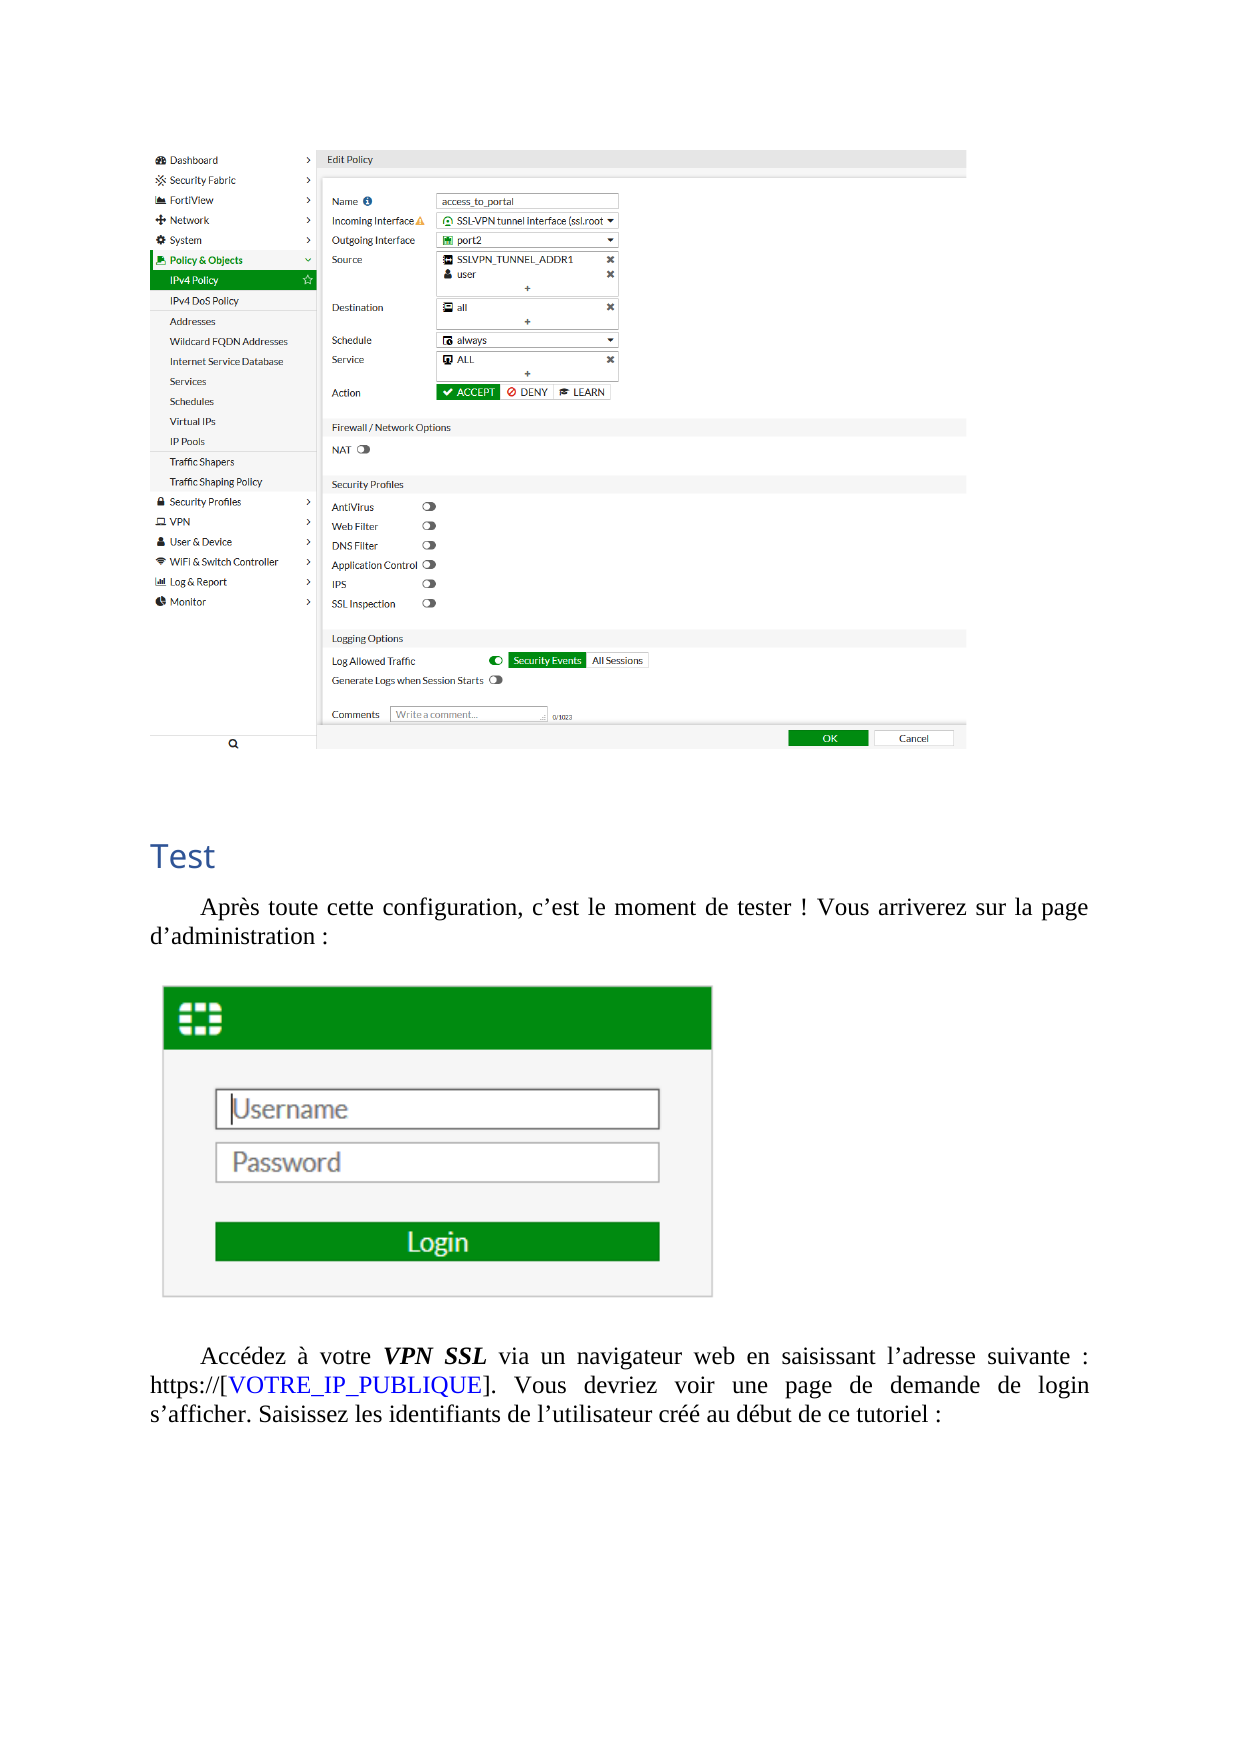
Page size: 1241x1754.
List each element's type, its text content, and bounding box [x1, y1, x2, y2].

text Après toute cette configuration, c’est le moment de tester ! Vous arriverez sur la page d’administration : [150, 892, 1090, 950]
text Accédez à votre VPN SSL via un navigateur web en saisissant l’adresse suivante : https://[VOTRE_IP_PUBLIQUE]. Vous devriez voir une page de demande de login s’afficher. Saisissez les identifiants de l’utilisateur créé au début de ce tutoriel : [150, 1341, 1090, 1428]
subtitle Test [150, 833, 1090, 879]
